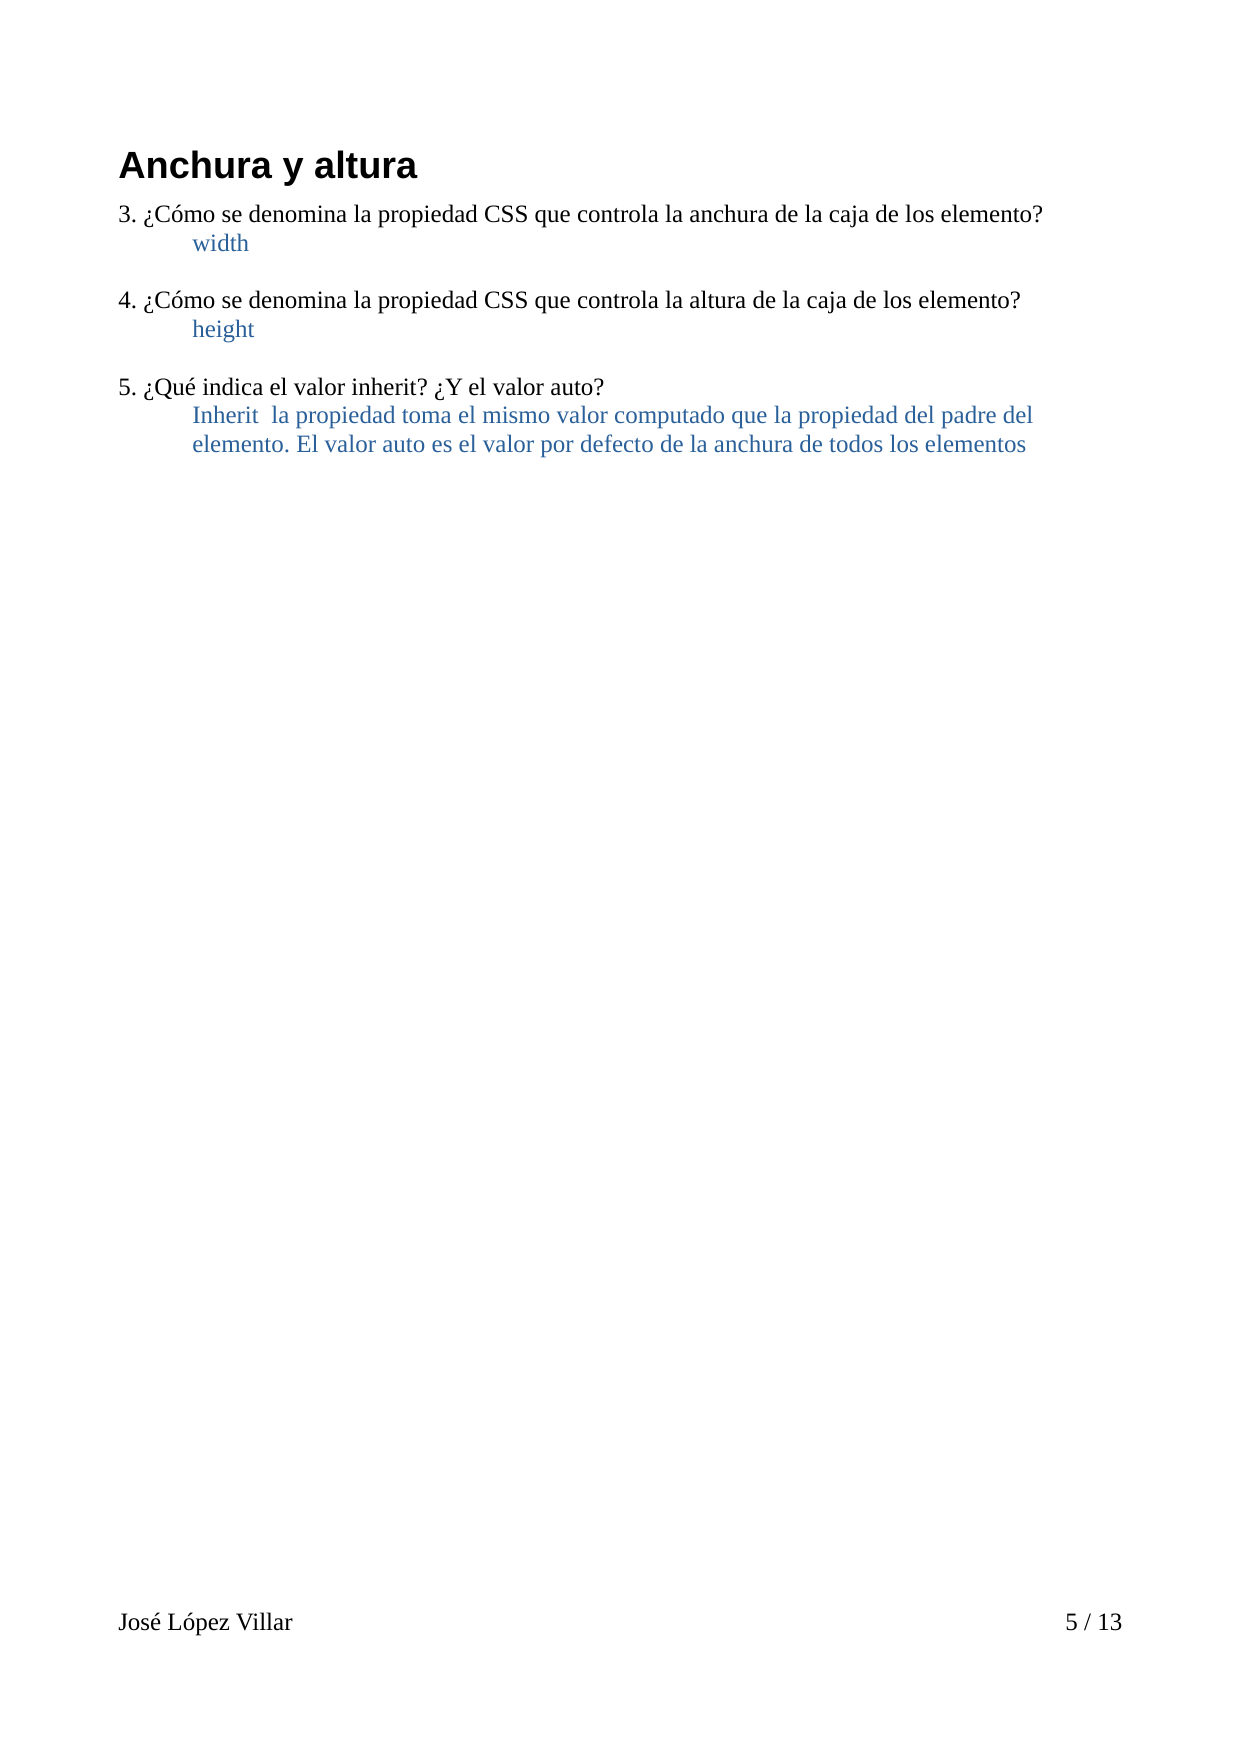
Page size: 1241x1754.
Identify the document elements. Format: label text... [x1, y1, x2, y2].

text 4. ¿Cómo se denomina la propiedad CSS que controla la altura de la caja de los elemento? [118, 286, 1122, 314]
text 5. ¿Qué indica el valor inherit? ¿Y el valor auto? [118, 372, 1122, 401]
subtitle Anchura y altura [118, 143, 1122, 187]
text height [118, 314, 1122, 343]
text width [118, 228, 1122, 257]
text Inherit la propiedad toma el mismo valor computado que la propiedad del padre del elemento. El valor auto es el valor por defecto de la anchura de todos los elementos [118, 401, 1122, 458]
text 3. ¿Cómo se denomina la propiedad CSS que controla la anchura de la caja de los elemento? [118, 199, 1122, 228]
